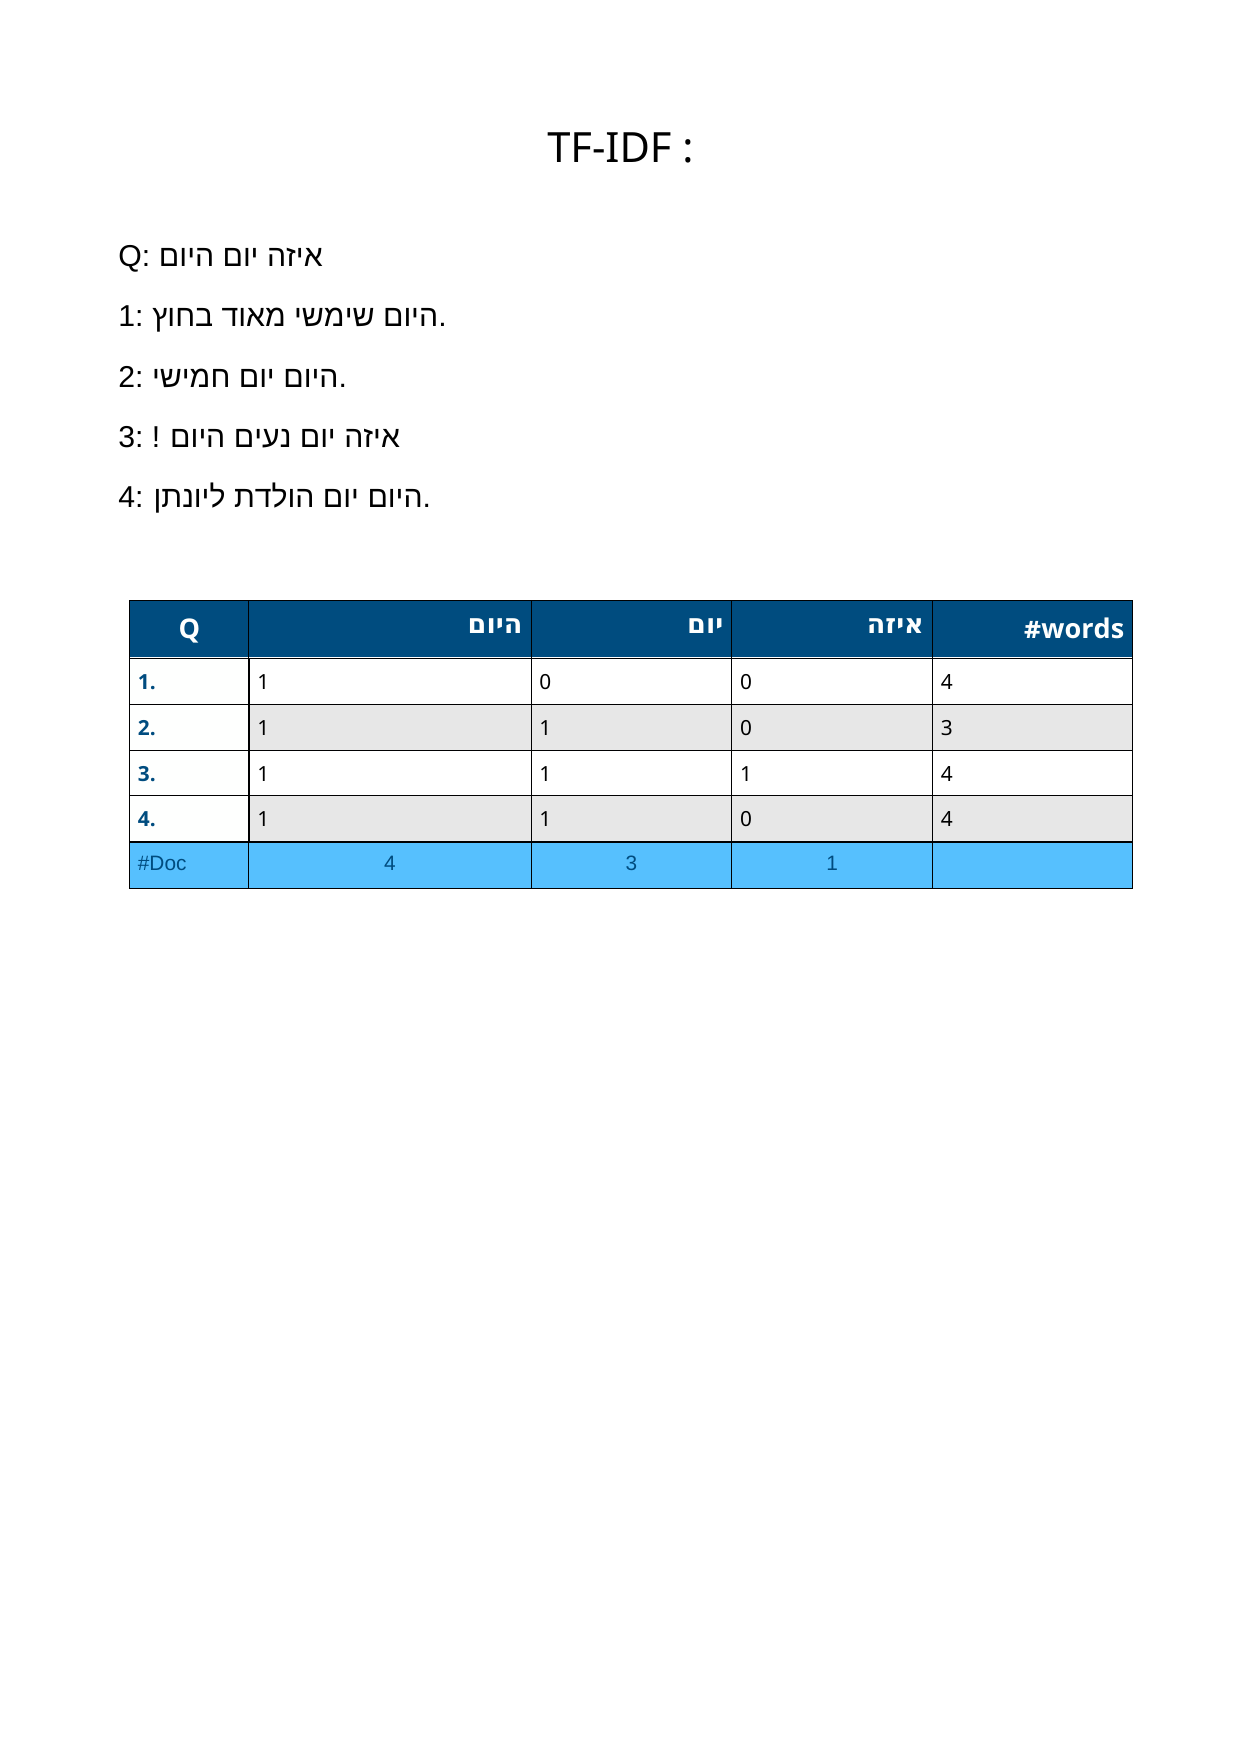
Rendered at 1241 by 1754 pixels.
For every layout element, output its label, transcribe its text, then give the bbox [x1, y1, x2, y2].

table_header words# [933, 601, 1132, 657]
table_cell 4 [933, 659, 1132, 704]
table_cell 0 [732, 659, 932, 704]
table_cell 1 [732, 843, 932, 888]
table_cell 1 [532, 705, 731, 750]
table_header איזה [732, 601, 932, 657]
table_cell 1 [250, 751, 531, 795]
table_cell 1 [732, 751, 932, 795]
table_cell 0 [532, 659, 731, 704]
table_cell 3. [130, 751, 248, 795]
table_cell 1 [250, 796, 531, 841]
table_cell 3 [532, 843, 731, 888]
table_cell 0 [732, 796, 932, 841]
text 1: היום שימשי מאוד בחוץ. [118, 298, 1122, 333]
table_cell 4 [249, 843, 531, 888]
table_cell 4. [130, 796, 248, 841]
text 4: היום יום הולדת ליונתן. [118, 479, 1122, 515]
text 2: היום יום חמישי. [118, 358, 1122, 394]
table_header היום [249, 601, 531, 657]
table_cell 3 [933, 705, 1132, 750]
table_header יום [532, 601, 731, 657]
table_cell 2. [130, 705, 248, 750]
table_cell [933, 843, 1132, 888]
table_cell 1 [532, 751, 731, 795]
table_cell #Doc [130, 843, 248, 888]
text Q: איזה יום היום [118, 237, 1122, 273]
table_cell 1. [130, 659, 248, 704]
table_cell 4 [933, 751, 1132, 795]
table_cell 1 [250, 659, 531, 704]
table_cell 1 [250, 705, 531, 750]
text TF-IDF : [118, 118, 1122, 175]
text 3: ! איזה יום נעים היום [118, 419, 1122, 454]
table_header Q [130, 601, 248, 657]
table_cell 0 [732, 705, 932, 750]
table_cell 1 [532, 796, 731, 841]
table_cell 4 [933, 796, 1132, 841]
